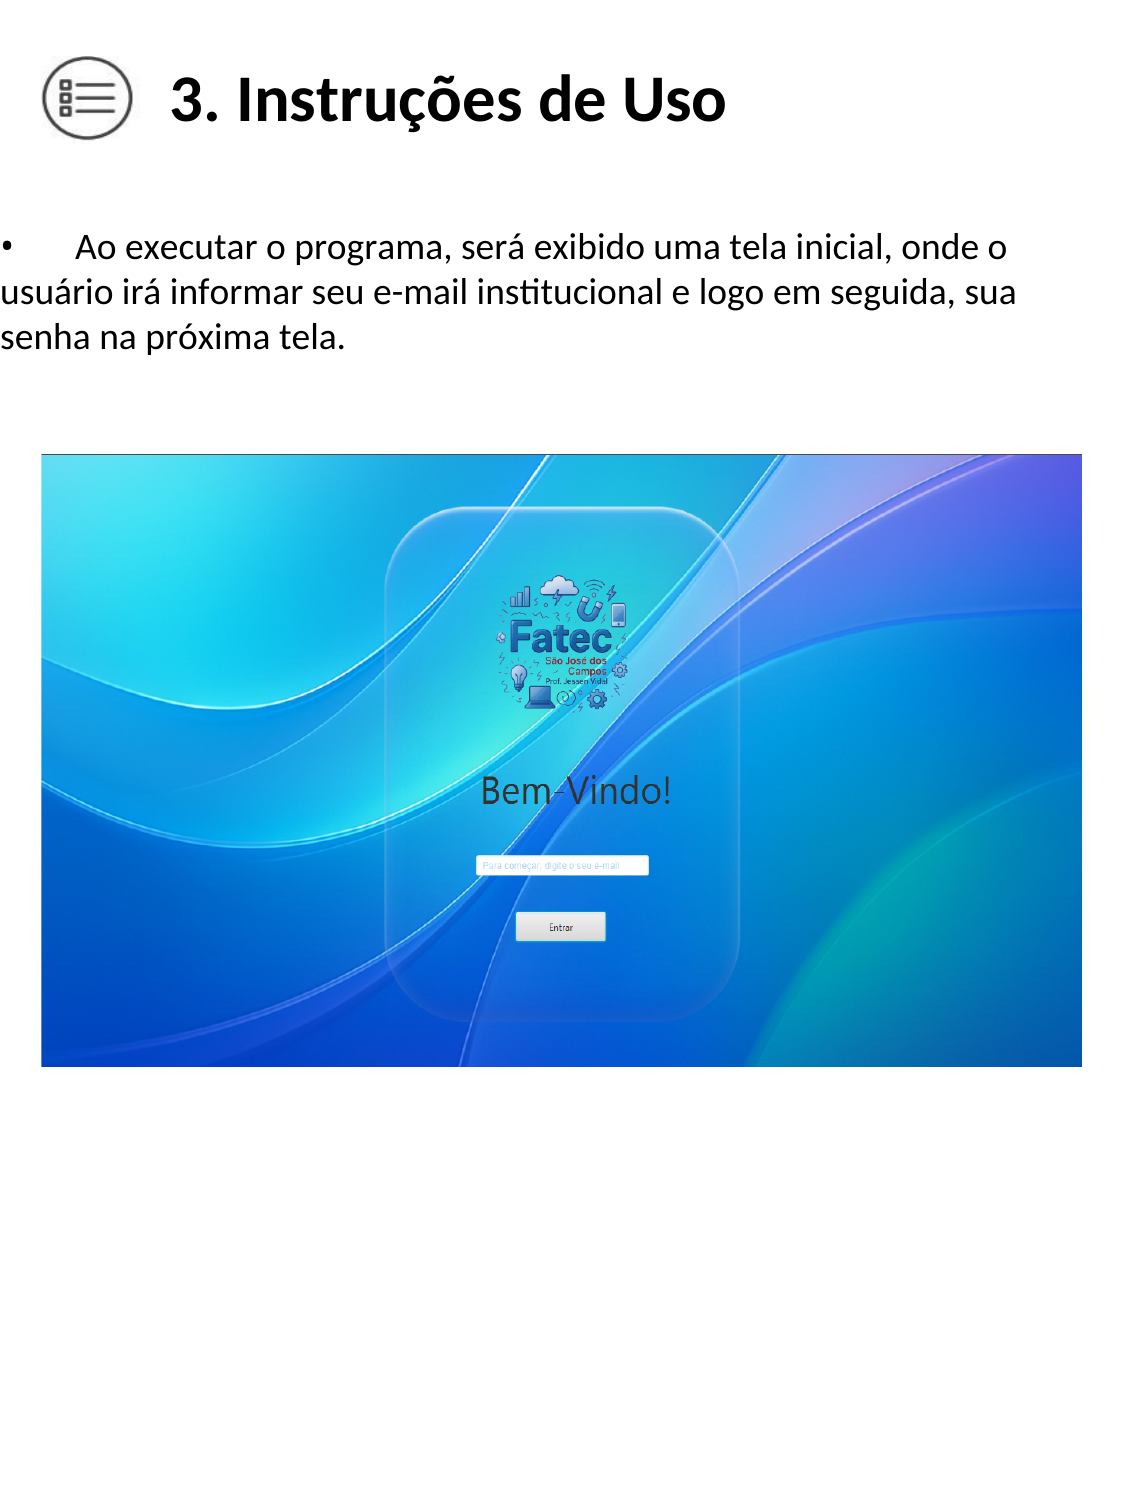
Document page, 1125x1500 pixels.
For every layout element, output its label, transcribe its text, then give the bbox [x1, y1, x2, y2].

list Ao executar o programa, será exibido uma tela inicial, onde o usuário irá informar seu e-mail institucional e logo em seguida, sua senha na próxima tela. [0, 220, 1038, 359]
subtitle 3. Instruções de Uso [141, 56, 1075, 138]
subtitle [0, 56, 40, 138]
